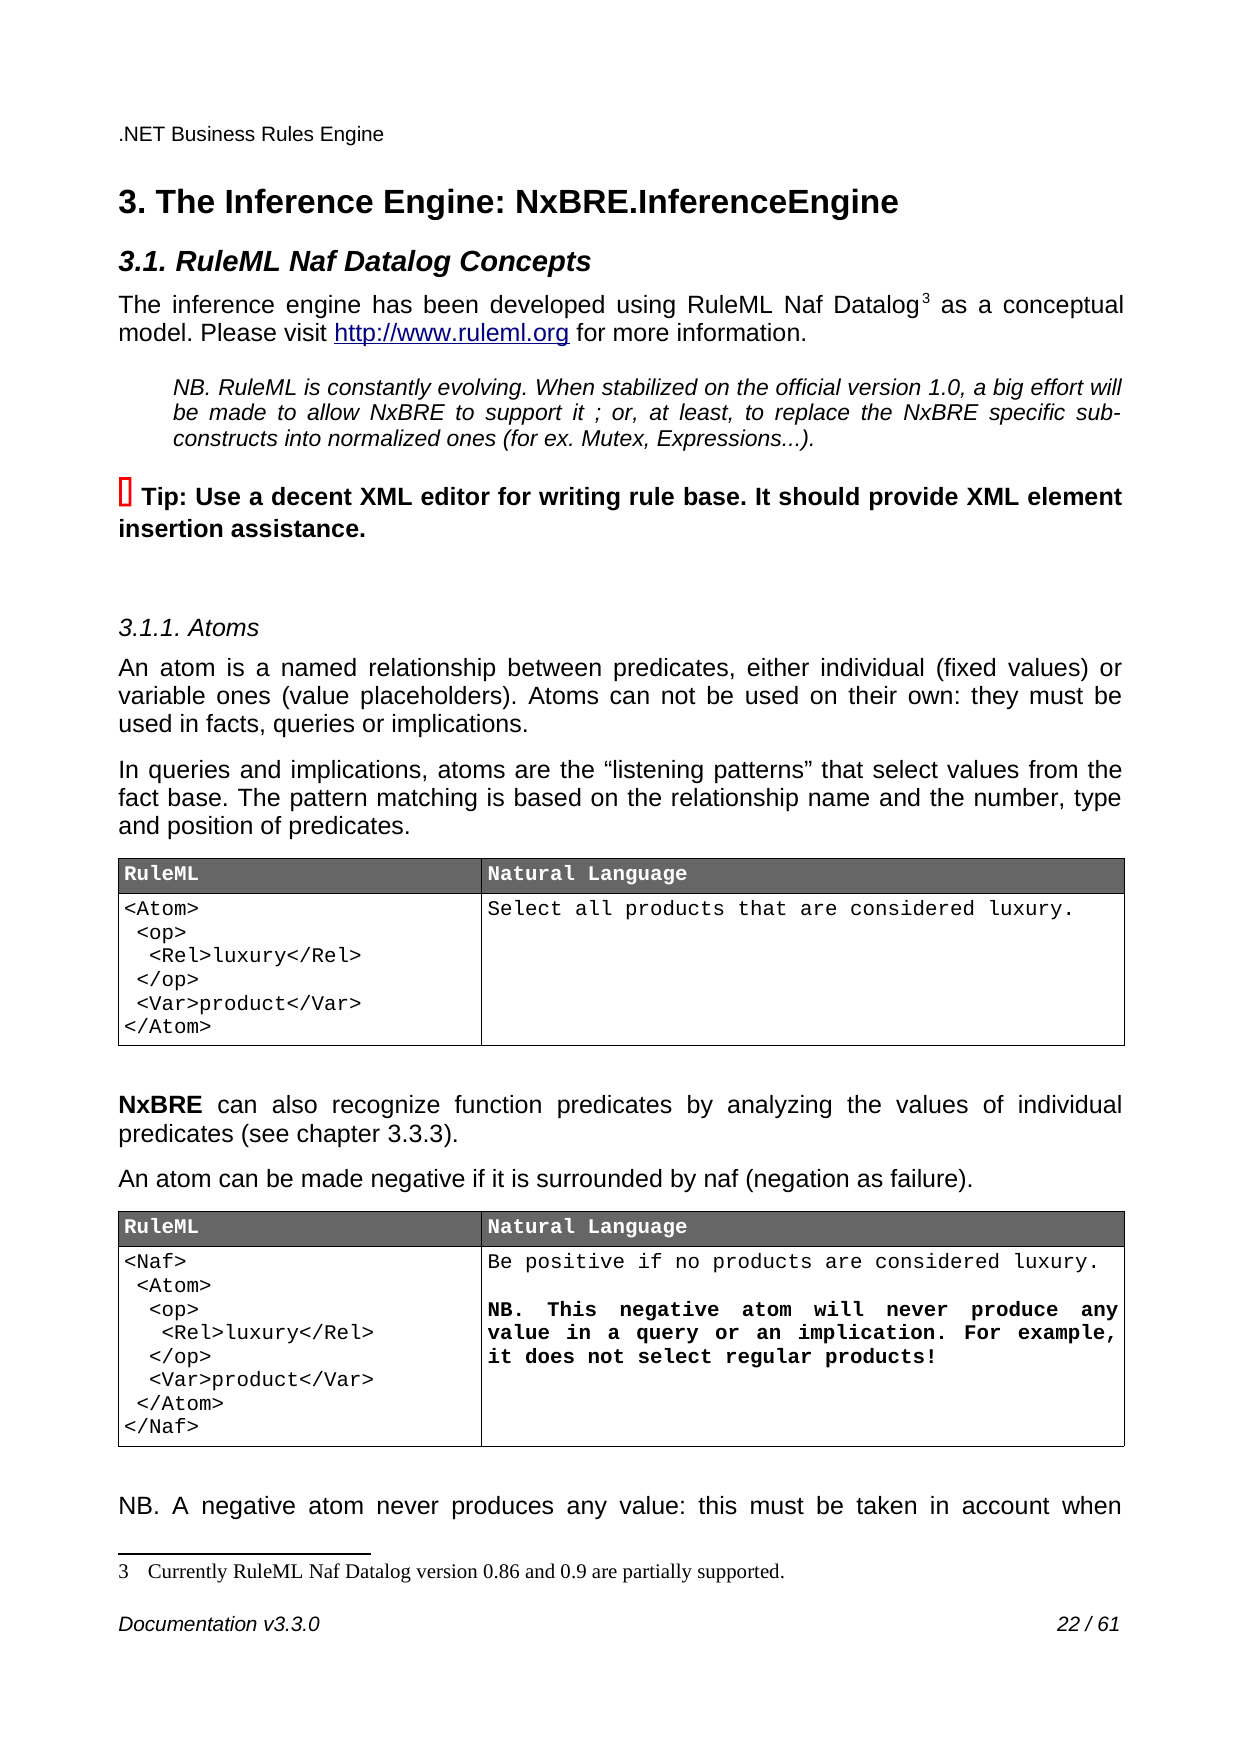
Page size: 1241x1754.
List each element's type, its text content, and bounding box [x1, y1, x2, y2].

text NxBRE can also recognize function predicates by analyzing the values of individual predicates (see chapter 3.3.3). [118, 1091, 1124, 1147]
text  Tip: Use a decent XML editor for writing rule base. It should provide XML element insertion assistance. [118, 477, 1124, 543]
table_cell Be positive if no products are considered luxury. NB. This negative atom will never produce any value in a query or an implication. For example, it does not select regular products! [482, 1247, 1124, 1446]
text NB. A negative atom never produces any value: this must be taken in account when [118, 1492, 1124, 1519]
table_cell <Atom> <op> <Rel>luxury</Rel> </op> <Var>product</Var> </Atom> [119, 894, 481, 1045]
table_header RuleML [119, 859, 481, 893]
text Currently RuleML Naf Datalog version 0.86 and 0.9 are partially supported. [118, 1560, 1124, 1583]
text An atom can be made negative if it is surrounded by naf (negation as failure). [118, 1165, 1124, 1193]
subtitle The Inference Engine: NxBRE.InferenceEngine [118, 183, 1124, 220]
text The inference engine has been developed using RuleML Naf Datalog as a conceptual model. Please visit http://www.ruleml.org for more information. [118, 291, 1124, 347]
text NB. RuleML is constantly evolving. When stabilized on the official version 1.0, a big effort will be made to allow NxBRE to support it ; or, at least, to replace the NxBRE specific sub-constructs into normalized ones (for ex. Mutex, Expressions...). [173, 374, 1124, 451]
subtitle Atoms [118, 613, 1124, 641]
table_header RuleML [119, 1212, 481, 1246]
table_header Natural Language [482, 1212, 1124, 1246]
text An atom is a named relationship between predicates, either individual (fixed values) or variable ones (value placeholders). Atoms can not be used on their own: they must be used in facts, queries or implications. [118, 654, 1124, 738]
table_cell Select all products that are considered luxury. [482, 894, 1124, 1045]
subtitle RuleML Naf Datalog Concepts [118, 245, 1124, 278]
table_header Natural Language [482, 859, 1124, 893]
text In queries and implications, atoms are the “listening patterns” that select values from the fact base. The pattern matching is based on the relationship name and the number, type and position of predicates. [118, 756, 1124, 840]
table_cell <Naf> <Atom> <op> <Rel>luxury</Rel> </op> <Var>product</Var> </Atom> </Naf> [119, 1247, 481, 1446]
